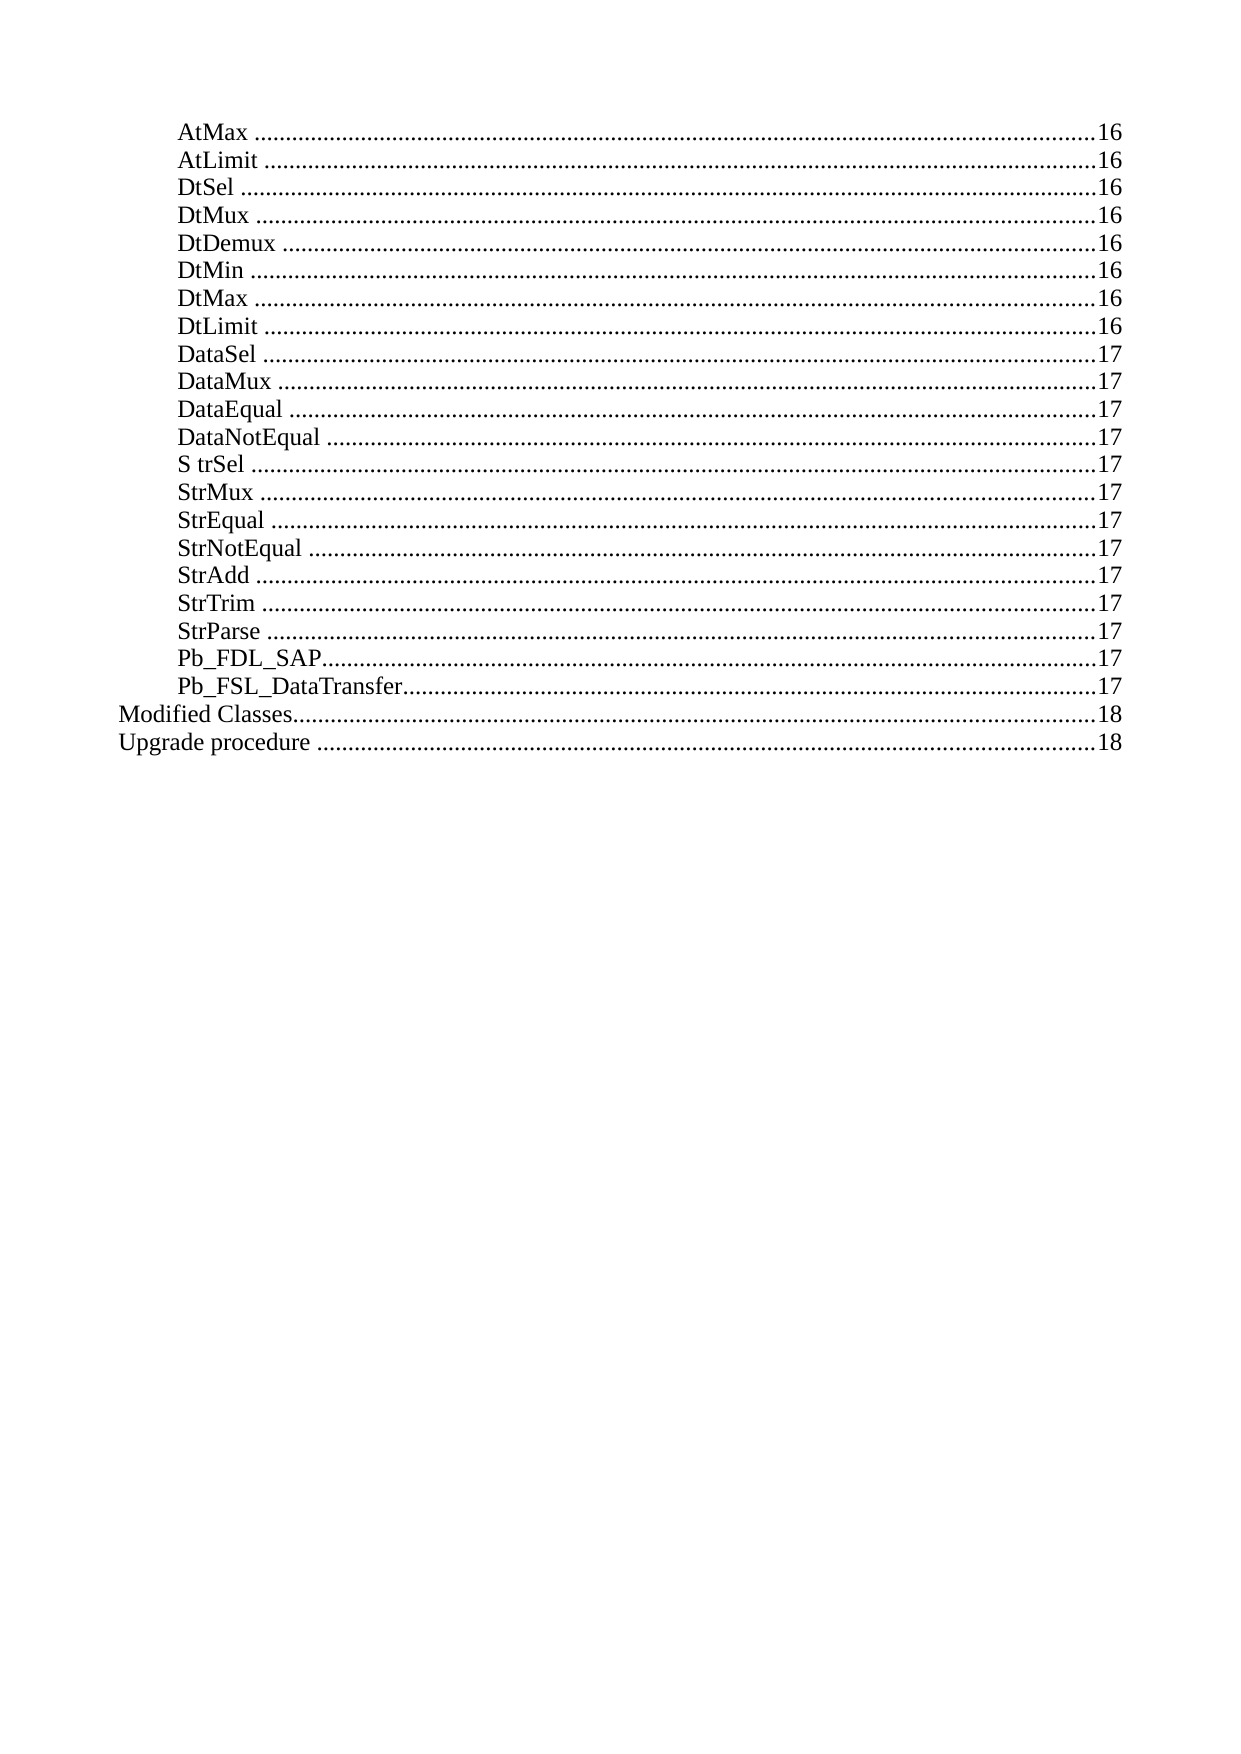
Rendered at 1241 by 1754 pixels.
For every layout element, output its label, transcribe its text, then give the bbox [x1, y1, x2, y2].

text DataNotEqual 17 [177, 423, 1122, 451]
text Modified Classes 18 [118, 700, 1122, 728]
text DtMax 16 [177, 284, 1122, 312]
text Pb_FSL_DataTransfer 17 [177, 672, 1122, 700]
text DtMin 16 [177, 257, 1122, 284]
text AtMax 16 [177, 118, 1122, 146]
text StrTrim 17 [177, 589, 1122, 617]
text DtDemux 16 [177, 229, 1122, 257]
text DtSel 16 [177, 173, 1122, 201]
text Upgrade procedure 18 [118, 728, 1122, 755]
text StrNotEqual 17 [177, 534, 1122, 561]
text S trSel 17 [177, 451, 1122, 478]
text StrMux 17 [177, 478, 1122, 506]
text DataSel 17 [177, 340, 1122, 367]
text StrEqual 17 [177, 506, 1122, 534]
text StrParse 17 [177, 617, 1122, 644]
text Pb_FDL_SAP 17 [177, 644, 1122, 672]
text DataEqual 17 [177, 395, 1122, 423]
text DtMux 16 [177, 201, 1122, 229]
text StrAdd 17 [177, 561, 1122, 589]
text DtLimit 16 [177, 312, 1122, 340]
text AtLimit 16 [177, 146, 1122, 173]
text DataMux 17 [177, 367, 1122, 395]
